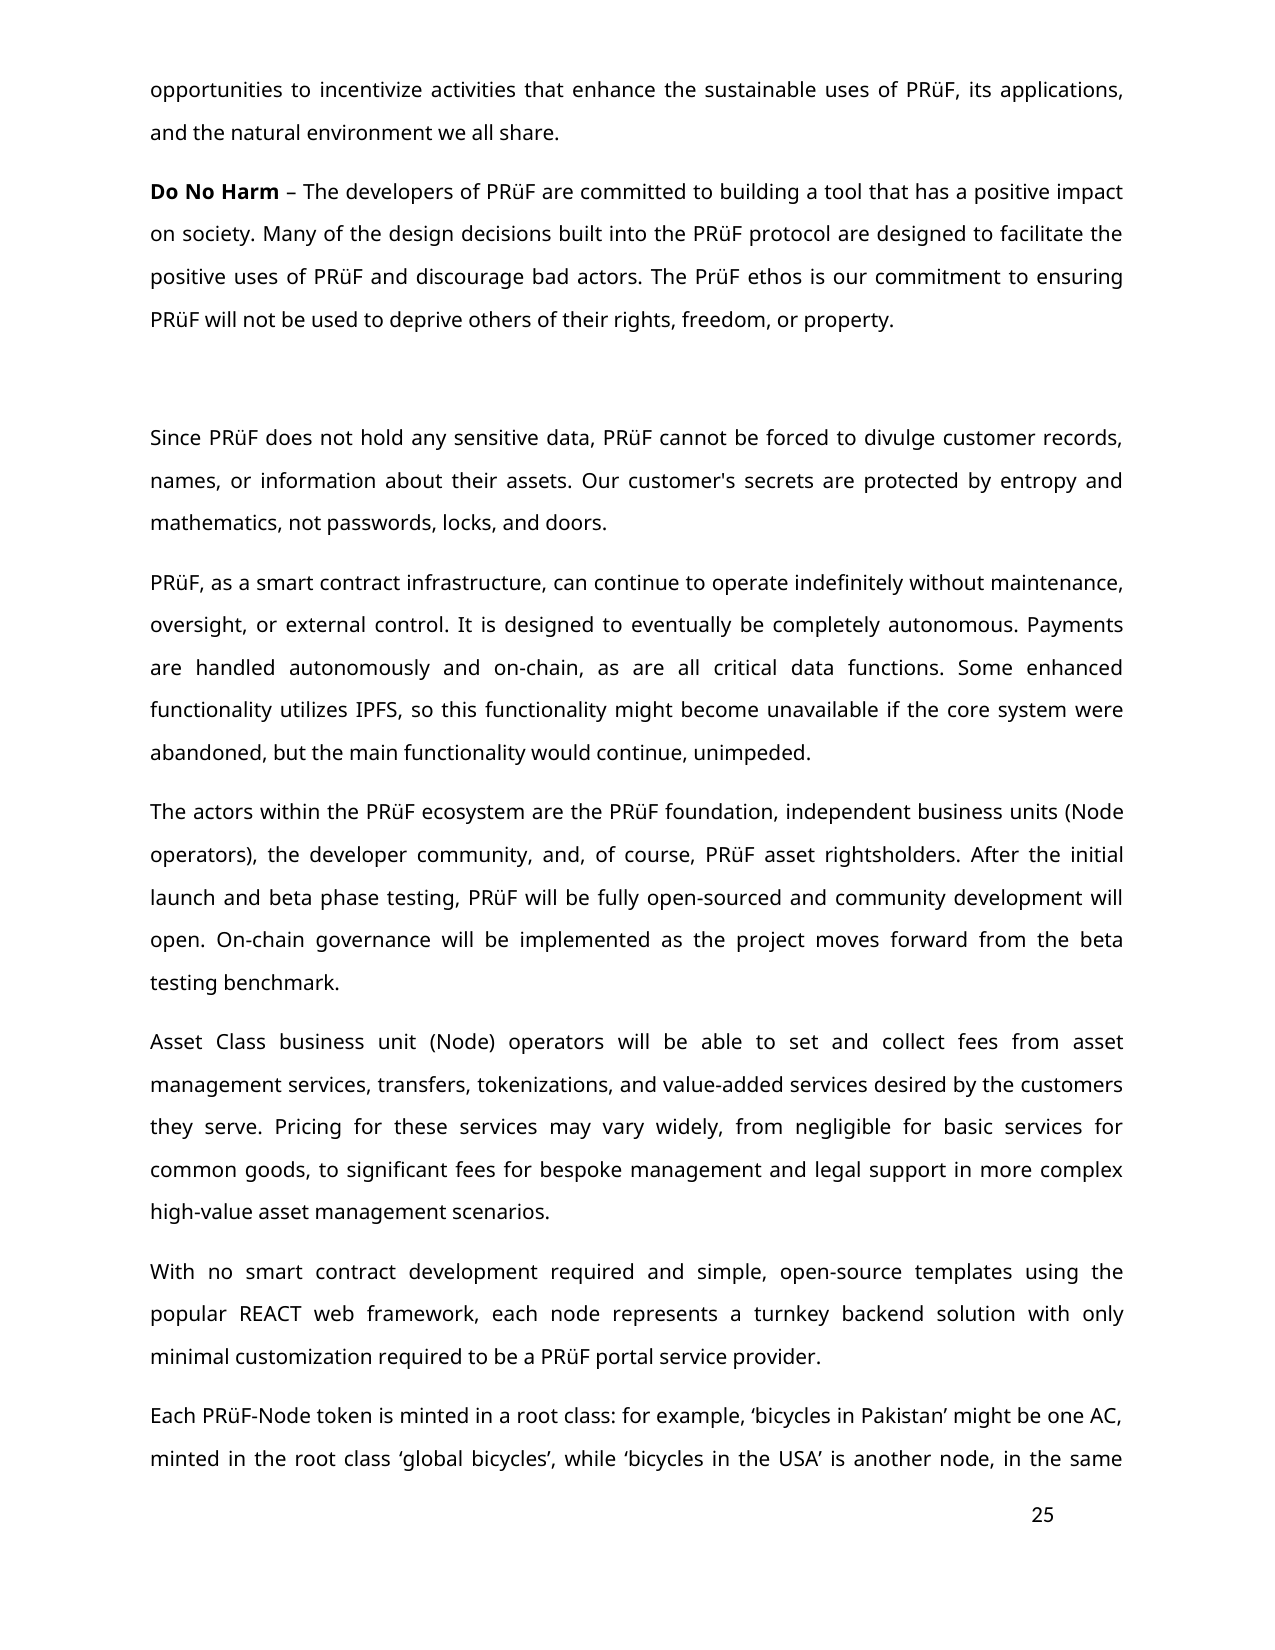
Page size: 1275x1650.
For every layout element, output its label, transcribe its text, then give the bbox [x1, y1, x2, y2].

text Since PRüF does not hold any sensitive data, PRüF cannot be forced to divulge customer records, names, or information about their assets. Our customer's secrets are protected by entropy and mathematics, not passwords, locks, and doors. [150, 423, 1125, 537]
text opportunities to incentivize activities that enhance the sustainable uses of PRüF, its applications, and the natural environment we all share. [150, 75, 1125, 146]
text Each PRüF-Node token is minted in a root class: for example, ‘bicycles in Pakistan’ might be one AC, minted in the root class ‘global bicycles’, while ‘bicycles in the USA’ is another node, in the same [150, 1401, 1125, 1472]
text PRüF, as a smart contract infrastructure, can continue to operate indefinitely without maintenance, oversight, or external control. It is designed to eventually be completely autonomous. Payments are handled autonomously and on-chain, as are all critical data functions. Some enhanced functionality utilizes IPFS, so this functionality might become unavailable if the core system were abandoned, but the main functionality would continue, unimpeded. [150, 568, 1125, 767]
text Asset Class business unit (Node) operators will be able to set and collect fees from asset management services, transfers, tokenizations, and value-added services desired by the customers they serve. Pricing for these services may vary widely, from negligible for basic services for common goods, to significant fees for bespoke management and legal support in more complex high-value asset management scenarios. [150, 1027, 1125, 1226]
text The actors within the PRüF ecosystem are the PRüF foundation, independent business units (Node operators), the developer community, and, of course, PRüF asset rightsholders. After the initial launch and beta phase testing, PRüF will be fully open-sourced and community development will open. On-chain governance will be implemented as the project moves forward from the beta testing benchmark. [150, 797, 1125, 996]
text Do No Harm – The developers of PRüF are committed to building a tool that has a positive impact on society. Many of the design decisions built into the PRüF protocol are designed to facilitate the positive uses of PRüF and discourage bad actors. The PrüF ethos is our commitment to ensuring PRüF will not be used to deprive others of their rights, freedom, or property. [150, 177, 1125, 333]
text With no smart contract development required and simple, open-source templates using the popular REACT web framework, each node represents a turnkey backend solution with only minimal customization required to be a PRüF portal service provider. [150, 1257, 1125, 1370]
